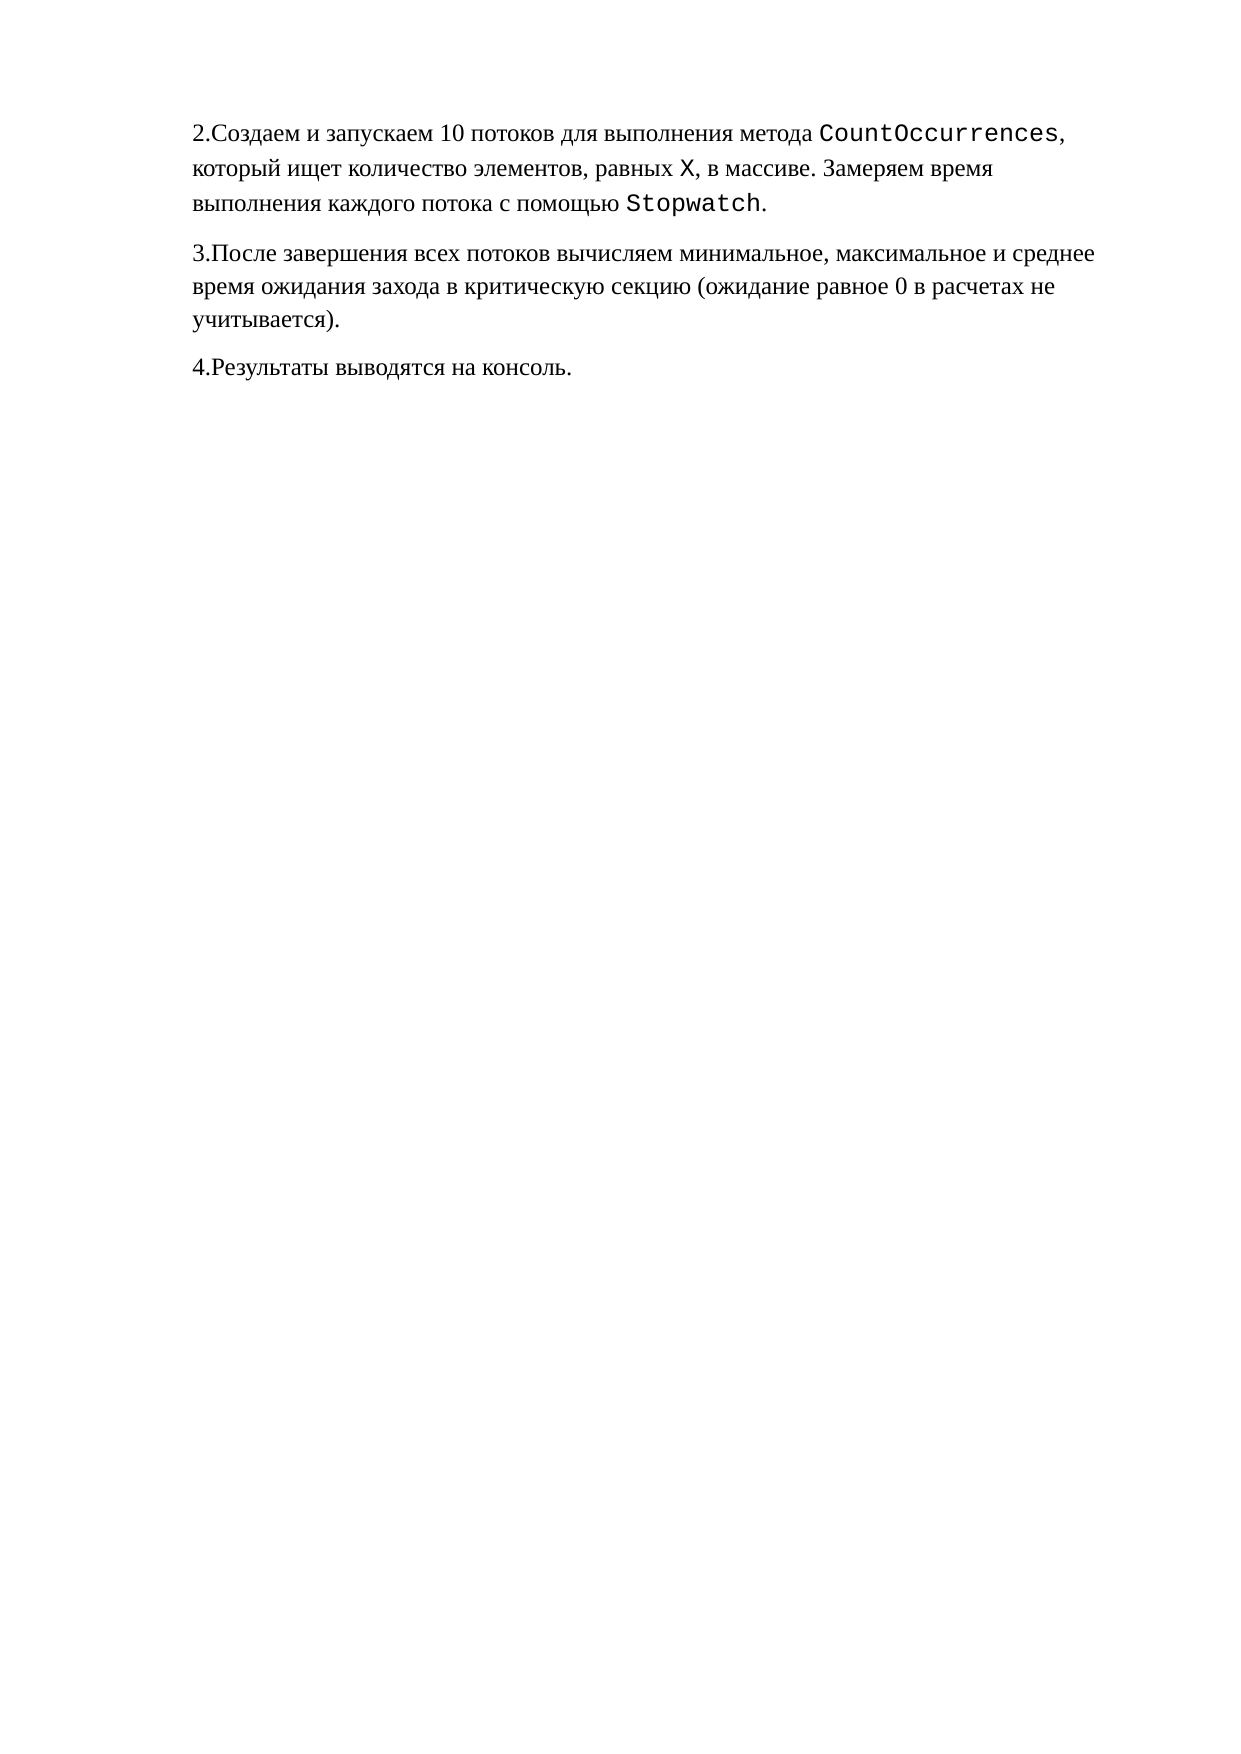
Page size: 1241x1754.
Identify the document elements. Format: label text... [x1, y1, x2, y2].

list Создаем и запускаем 10 потоков для выполнения метода CountOccurrences, который ищет количество элементов, равных X, в массиве. Замеряем время выполнения каждого потока с помощью Stopwatch. [118, 118, 1122, 219]
list После завершения всех потоков вычисляем минимальное, максимальное и среднее время ожидания захода в критическую секцию (ожидание равное 0 в расчетах не учитывается). [118, 238, 1122, 333]
list Результаты выводятся на консоль. [118, 352, 1122, 381]
